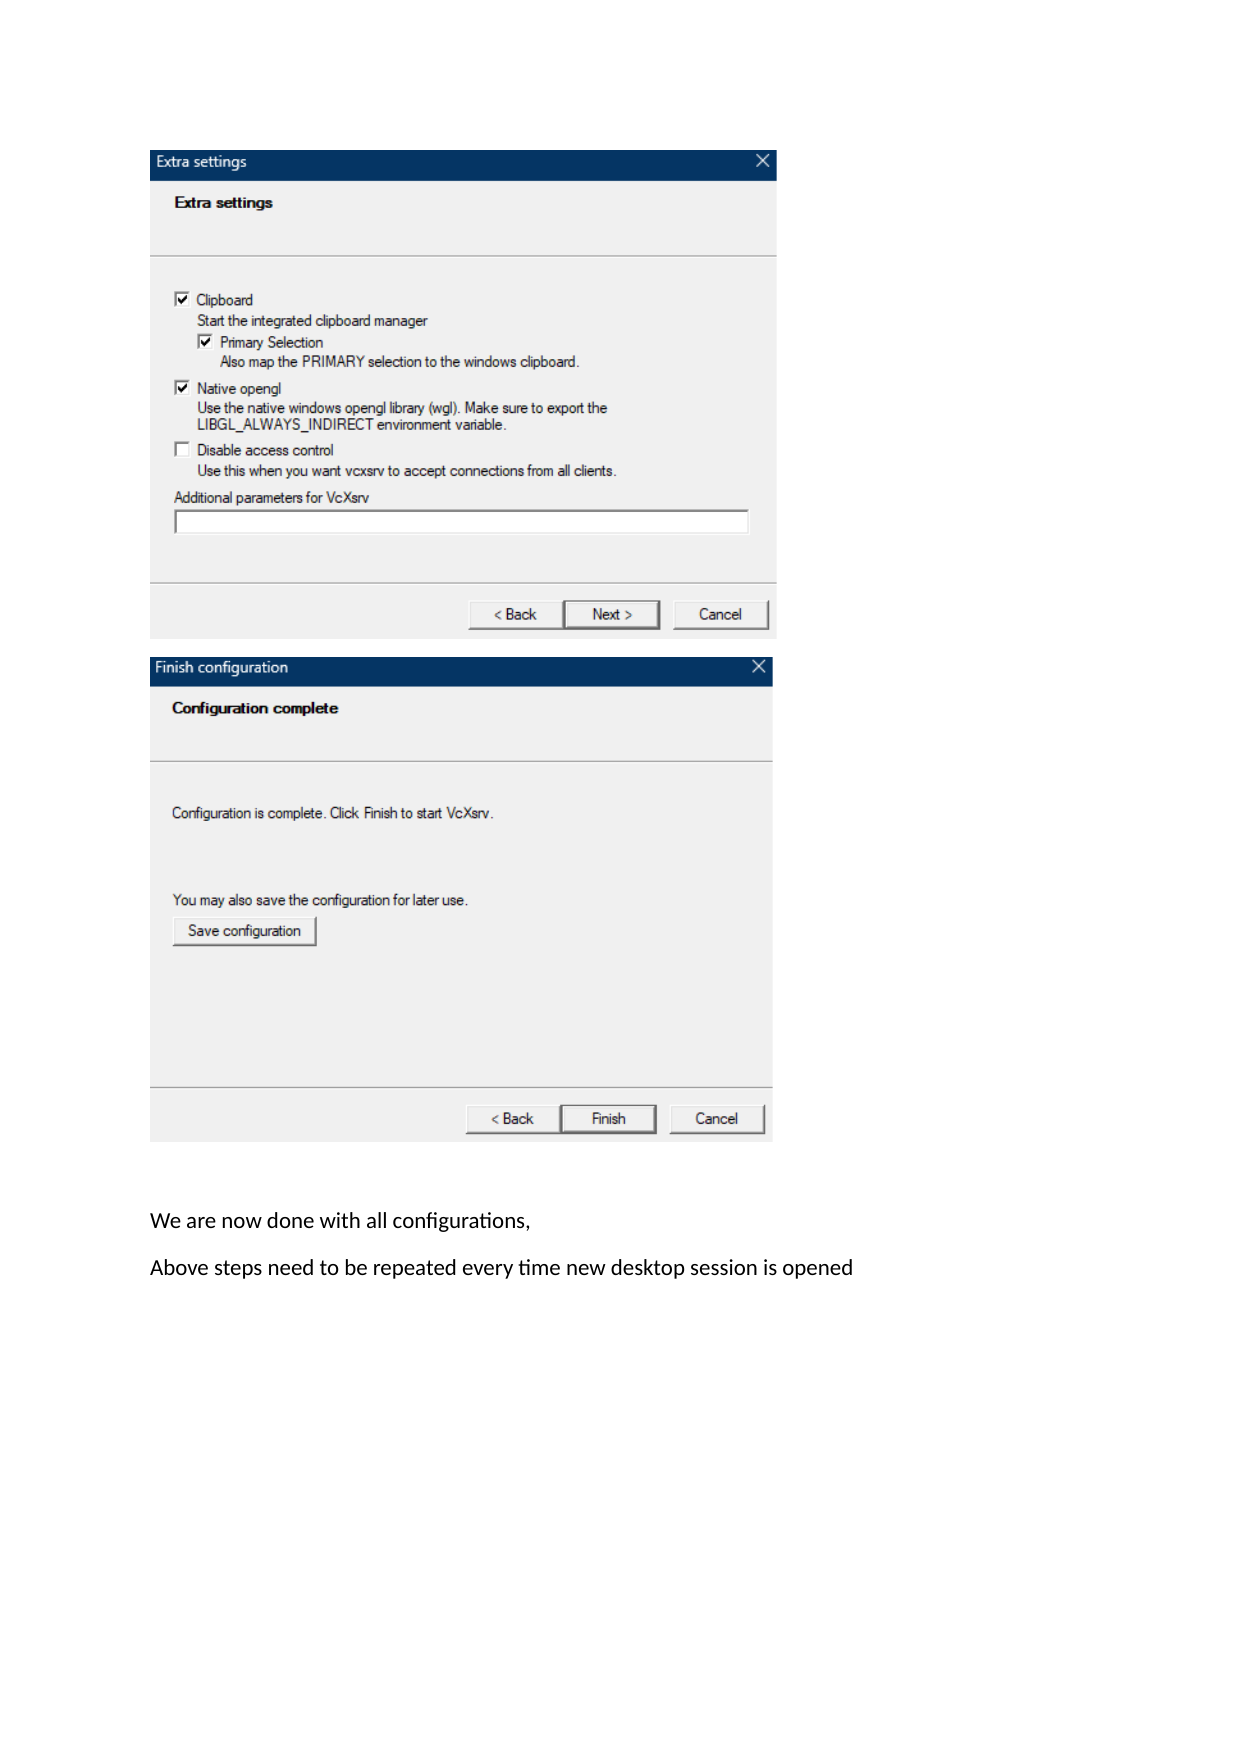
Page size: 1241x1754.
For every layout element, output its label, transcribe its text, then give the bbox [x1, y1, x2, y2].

text Above steps need to be repeated every time new desktop session is opened [150, 1253, 1090, 1281]
text We are now done with all configurations, [150, 1206, 1090, 1234]
